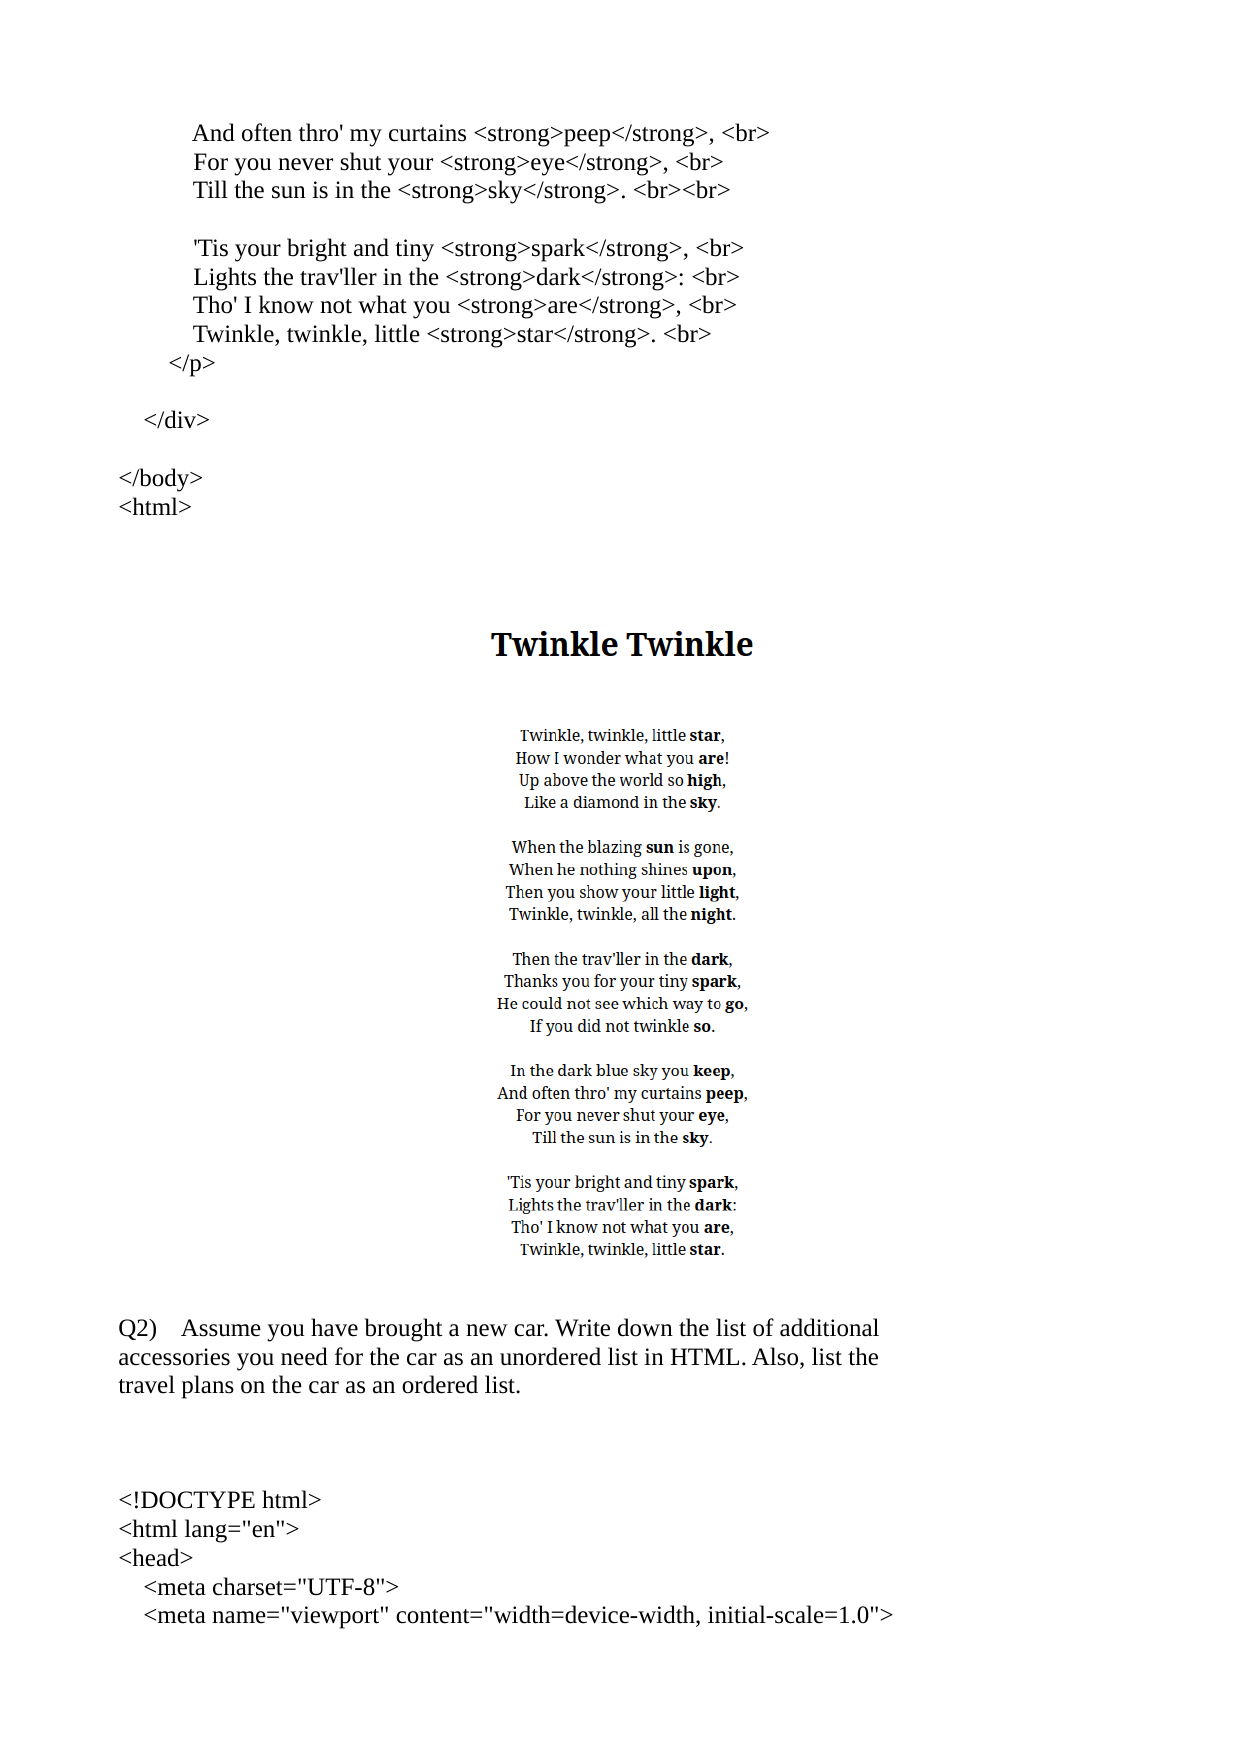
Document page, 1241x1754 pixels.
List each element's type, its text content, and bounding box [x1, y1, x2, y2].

text travel plans on the car as an ordered list. [118, 1370, 1122, 1399]
text </body> [118, 463, 1122, 492]
picture [194, 594, 1015, 1313]
text <html lang="en"> [118, 1514, 1122, 1543]
text And often thro' my curtains <strong>peep</strong>, <br> [118, 118, 1122, 147]
text </p> [118, 348, 1122, 377]
text Q2) Assume you have brought a new car. Write down the list of additional [118, 521, 1122, 1342]
text Till the sun is in the <strong>sky</strong>. <br><br> [118, 176, 1122, 204]
text <!DOCTYPE html> [118, 1485, 1122, 1514]
text For you never shut your <strong>eye</strong>, <br> [118, 147, 1122, 176]
text </div> [118, 406, 1122, 434]
text <meta name="viewport" content="width=device-width, initial-scale=1.0"> [118, 1600, 1122, 1629]
text Lights the trav'ller in the <strong>dark</strong>: <br> [118, 262, 1122, 291]
text 'Tis your bright and tiny <strong>spark</strong>, <br> [118, 233, 1122, 262]
text <head> [118, 1543, 1122, 1572]
text Twinkle, twinkle, little <strong>star</strong>. <br> [118, 319, 1122, 348]
text Tho' I know not what you <strong>are</strong>, <br> [118, 291, 1122, 319]
text accessories you need for the car as an unordered list in HTML. Also, list the [118, 1342, 1122, 1370]
text <html> [118, 492, 1122, 521]
text <meta charset="UTF-8"> [118, 1572, 1122, 1600]
